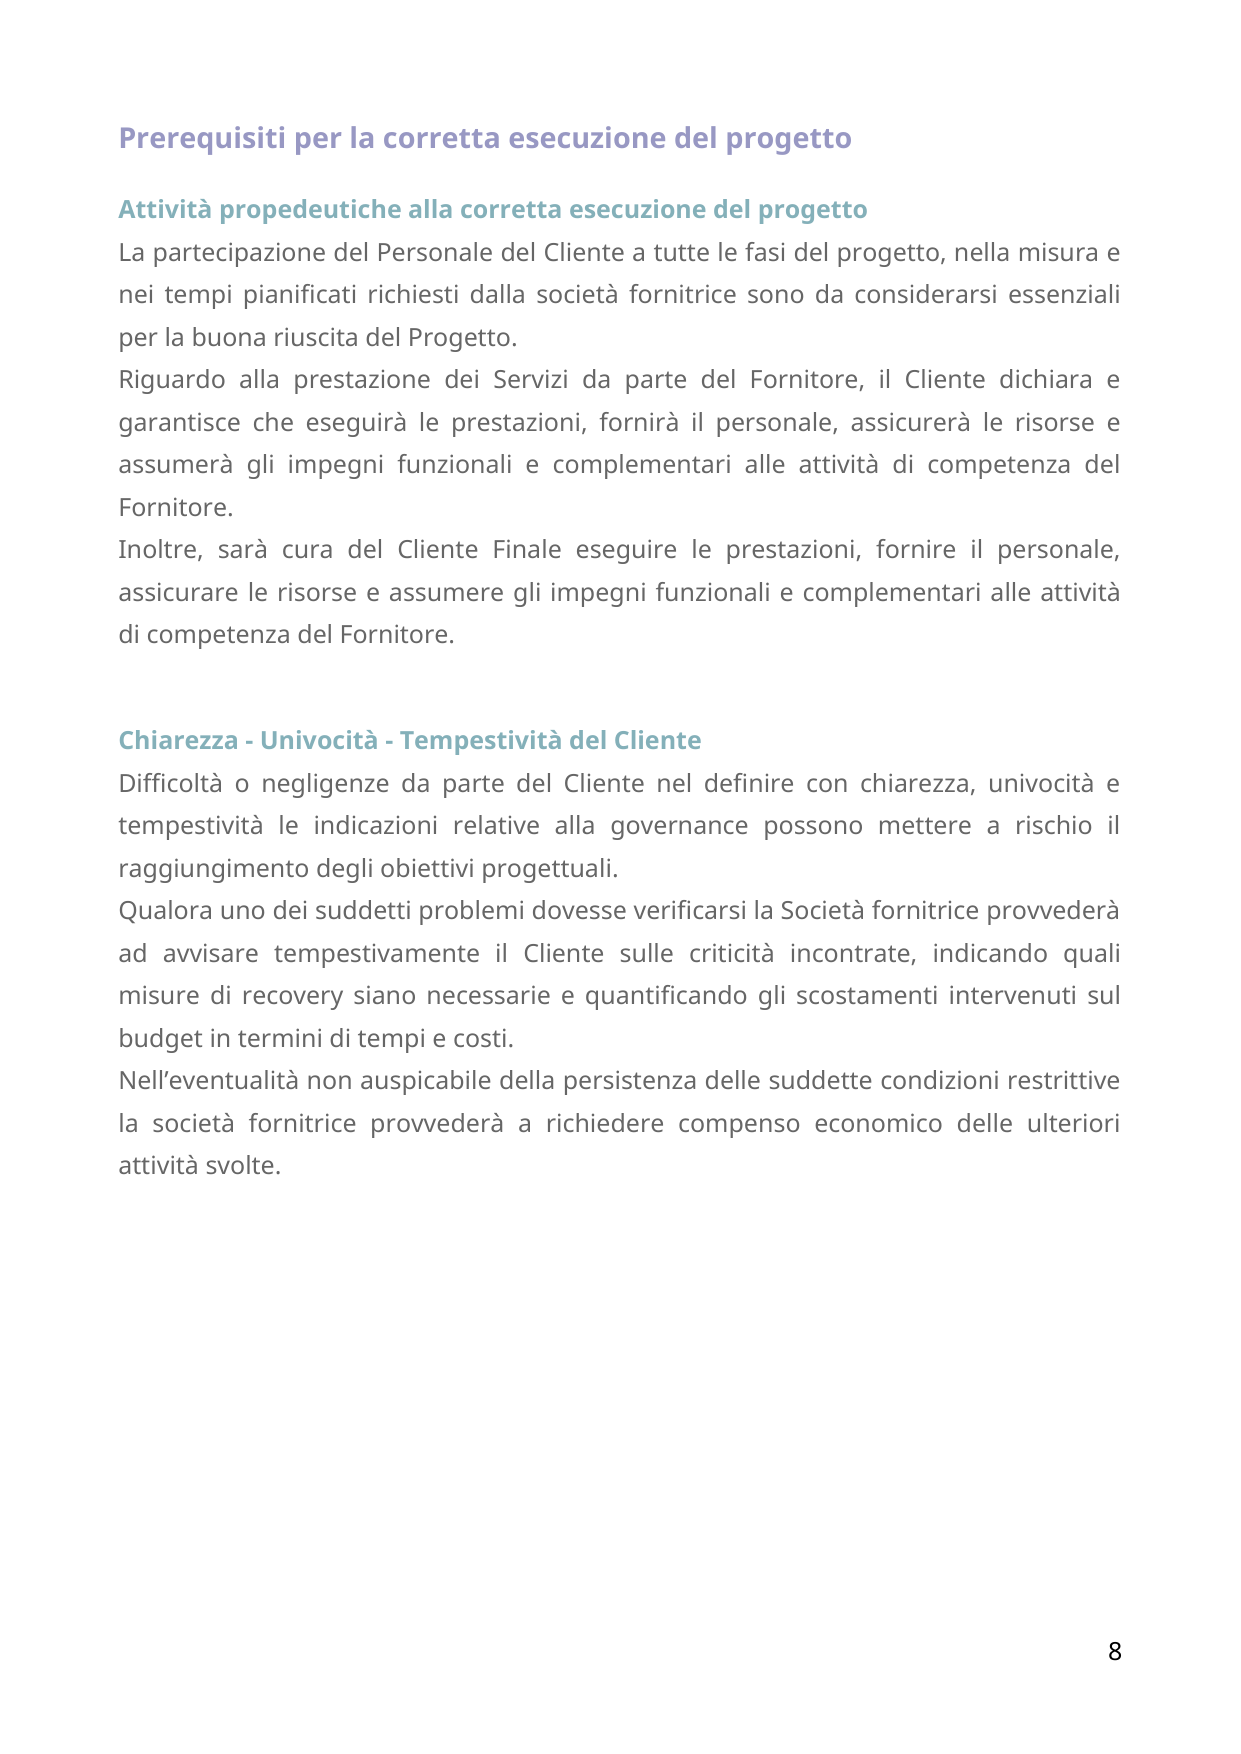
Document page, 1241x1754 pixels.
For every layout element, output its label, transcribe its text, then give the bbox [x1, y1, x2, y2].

text Qualora uno dei suddetti problemi dovesse verificarsi la Società fornitrice provvederà ad avvisare tempestivamente il Cliente sulle criticità incontrate, indicando quali misure di recovery siano necessarie e quantificando gli scostamenti intervenuti sul budget in termini di tempi e costi. [118, 893, 1122, 1054]
subtitle Prerequisiti per la corretta esecuzione del progetto [118, 118, 1122, 157]
text Nell’eventualità non auspicabile della persistenza delle suddette condizioni restrittive la società fornitrice provvederà a richiedere compenso economico delle ulteriori attività svolte. [118, 1063, 1122, 1182]
subtitle Chiarezza - Univocità - Tempestività del Cliente [118, 723, 1122, 757]
subtitle Attività propedeutiche alla corretta esecuzione del progetto [118, 192, 1122, 226]
text Inoltre, sarà cura del Cliente Finale eseguire le prestazioni, fornire il personale, assicurare le risorse e assumere gli impegni funzionali e complementari alle attività di competenza del Fornitore. [118, 532, 1122, 651]
text Riguardo alla prestazione dei Servizi da parte del Fornitore, il Cliente dichiara e garantisce che eseguirà le prestazioni, fornirà il personale, assicurerà le risorse e assumerà gli impegni funzionali e complementari alle attività di competenza del Fornitore. [118, 362, 1122, 524]
text Difficoltà o negligenze da parte del Cliente nel definire con chiarezza, univocità e tempestività le indicazioni relative alla governance possono mettere a rischio il raggiungimento degli obiettivi progettuali. [118, 765, 1122, 884]
text La partecipazione del Personale del Cliente a tutte le fasi del progetto, nella misura e nei tempi pianificati richiesti dalla società fornitrice sono da considerarsi essenziali per la buona riuscita del Progetto. [118, 234, 1122, 354]
